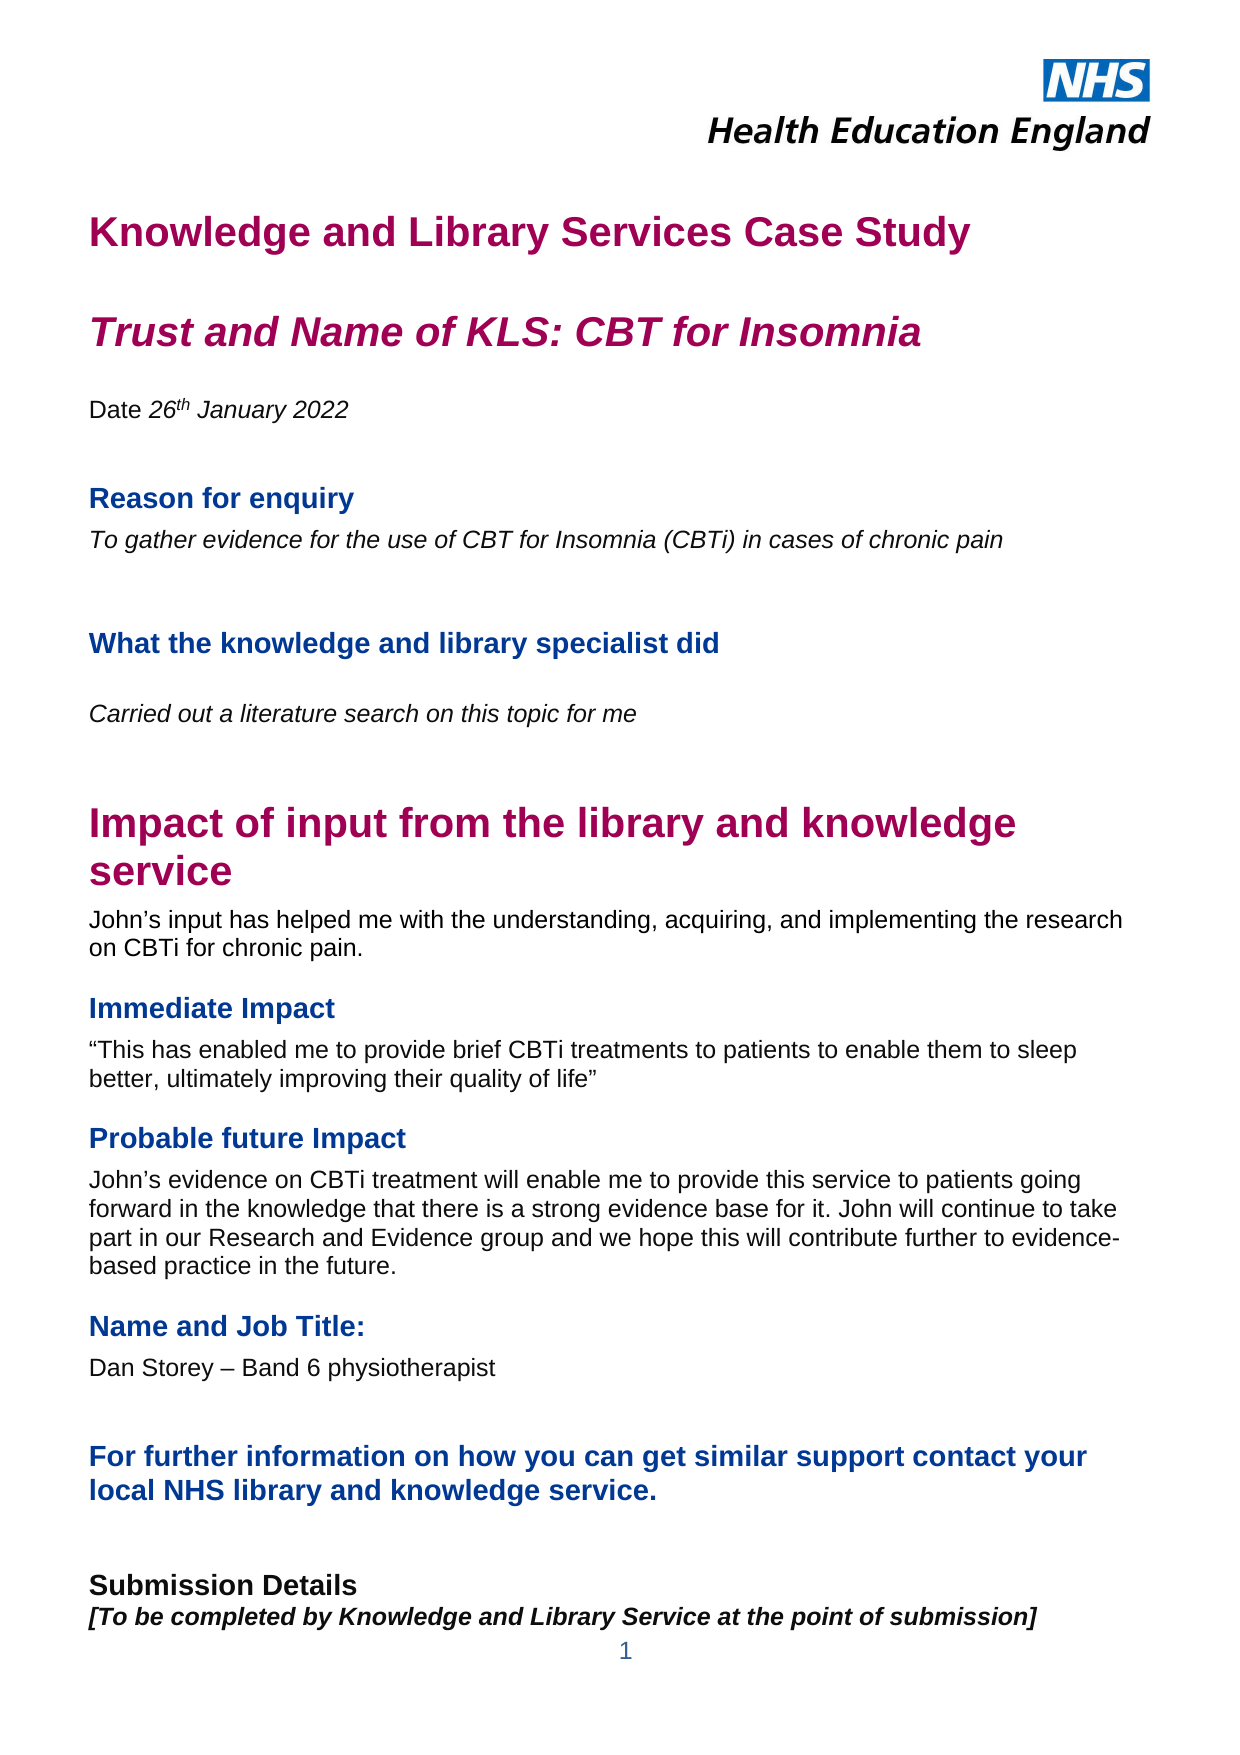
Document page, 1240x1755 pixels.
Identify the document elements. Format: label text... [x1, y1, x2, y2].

text Dan Storey – Band 6 physiotherapist [89, 1353, 1151, 1410]
subtitle What the knowledge and library specialist did [89, 626, 1151, 660]
text Submission Details [89, 1568, 1151, 1602]
text Date 26th January 2022 [89, 395, 1151, 423]
subtitle For further information on how you can get similar support contact your local NHS library and knowledge service. [89, 1439, 1151, 1506]
subtitle Impact of input from the library and knowledge service [89, 798, 1151, 894]
subtitle Reason for enquiry [89, 481, 1151, 514]
subtitle Knowledge and Library Services Case Study [89, 208, 1151, 256]
text John’s evidence on CBTi treatment will enable me to provide this service to patients going forward in the knowledge that there is a strong evidence base for it. John will continue to take part in our Research and Evidence group and we hope this will contribute further to evidence-based practice in the future. [89, 1165, 1151, 1280]
text [To be completed by Knowledge and Library Service at the point of submission] [89, 1602, 1151, 1631]
text “This has enabled me to provide brief CBTi treatments to patients to enable them to sleep better, ultimately improving their quality of life” [89, 1035, 1151, 1092]
subtitle Probable future Impact [89, 1121, 1151, 1154]
text John’s input has helped me with the understanding, acquiring, and implementing the research on CBTi for chronic pain. [89, 904, 1151, 962]
text Carried out a literature search on this topic for me [89, 699, 1151, 728]
subtitle Name and Job Title: [89, 1309, 1151, 1342]
subtitle Trust and Name of KLS: CBT for Insomnia [89, 308, 1151, 356]
text To gather evidence for the use of CBT for Insomnia (CBTi) in cases of chronic pain [89, 525, 1151, 554]
subtitle Immediate Impact [89, 991, 1151, 1024]
